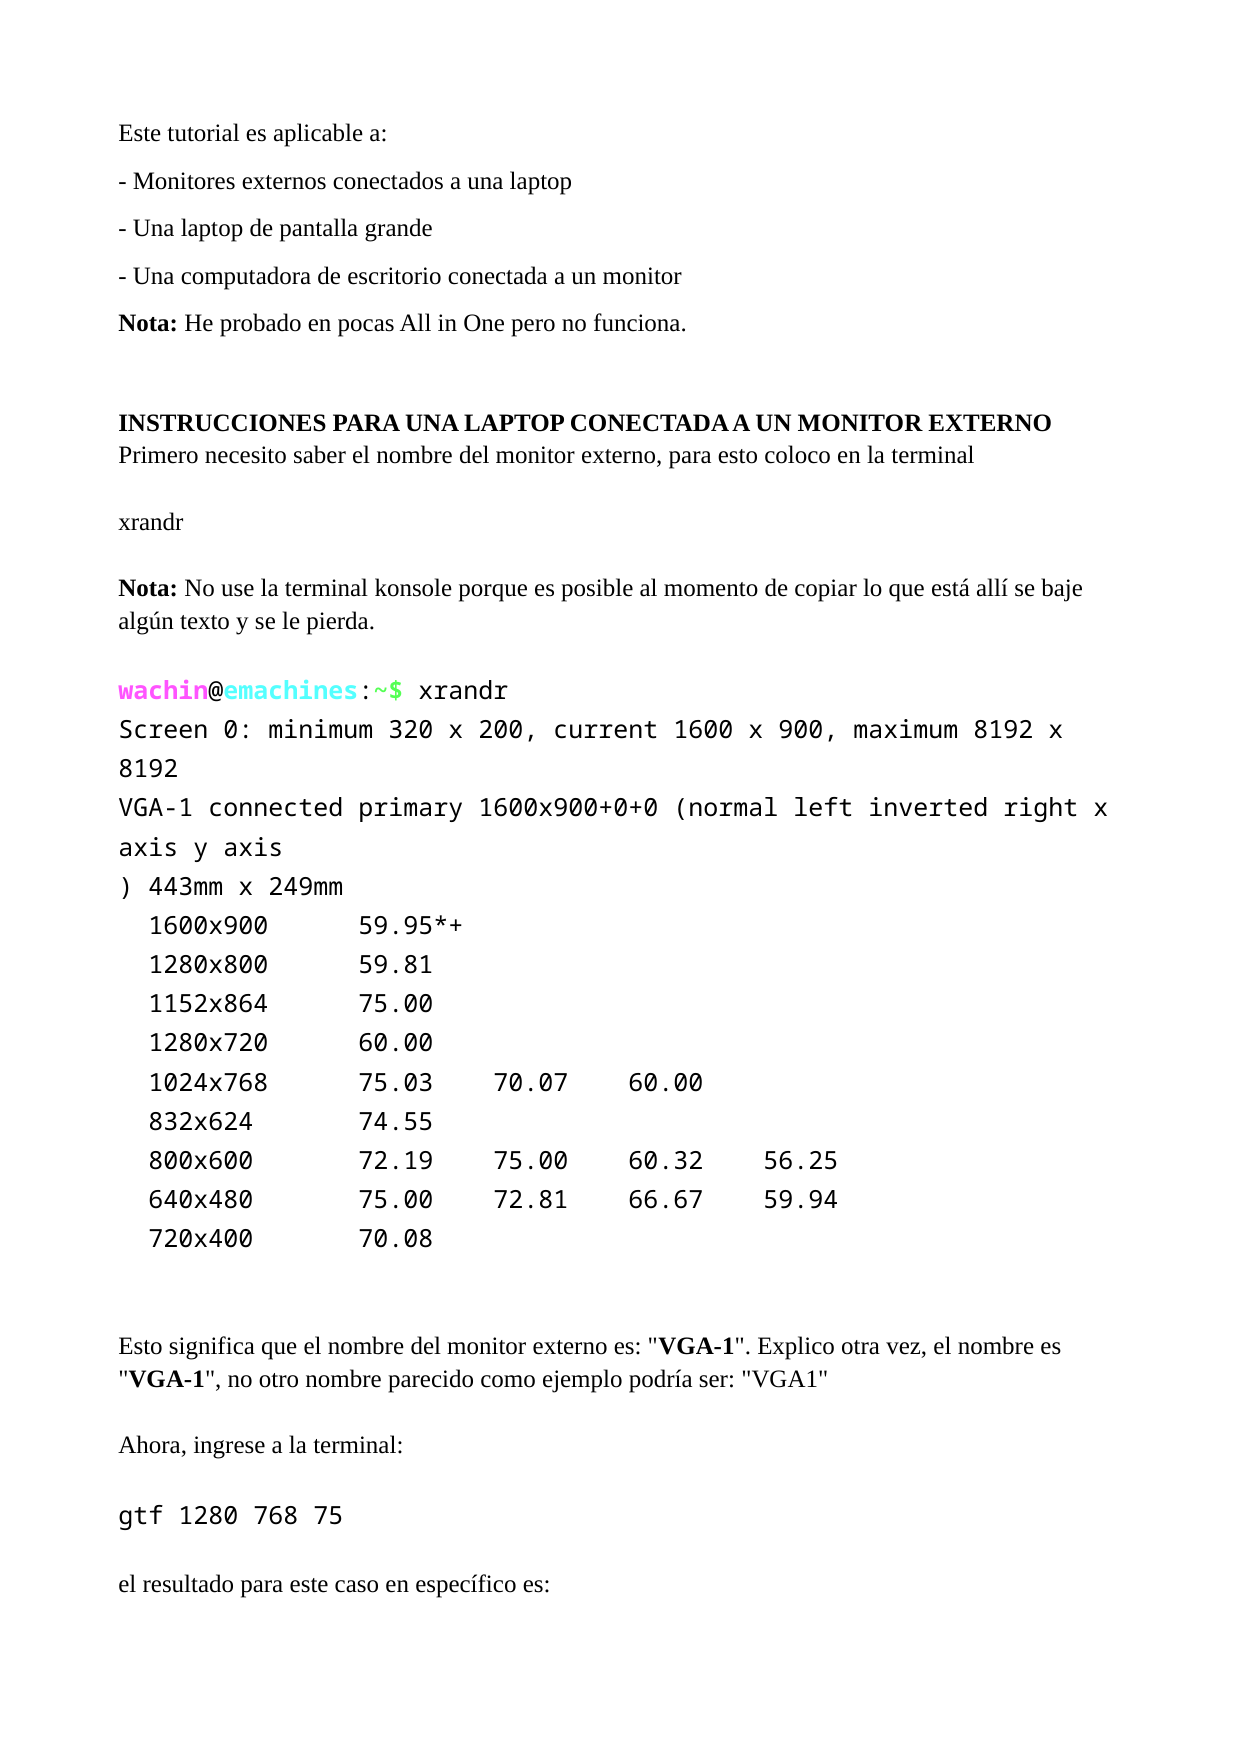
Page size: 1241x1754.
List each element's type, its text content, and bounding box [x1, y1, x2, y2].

text - Una laptop de pantalla grande [118, 213, 1122, 242]
text Nota: He probado en pocas All in One pero no funciona. INSTRUCCIONES PARA UNA LAPTOP CONECTADA A UN MONITOR EXTERNO Primero necesito saber el nombre del monitor externo, para esto coloco en la terminal xrandr Nota: No use la terminal konsole porque es posible al momento de copiar lo que está allí se baje algún texto y se le pierda. wachin@emachines:~$ xrandr Screen 0: minimum 320 x 200, current 1600 x 900, maximum 8192 x 8192 VGA-1 connected primary 1600x900+0+0 (normal left inverted right x axis y axis ) 443mm x 249mm 1600x900 59.95*+ 1280x800 59.81 1152x864 75.00 1280x720 60.00 1024x768 75.03 70.07 60.00 832x624 74.55 800x600 72.19 75.00 60.32 56.25 640x480 75.00 72.81 66.67 59.94 720x400 70.08 Esto significa que el nombre del monitor externo es: "VGA-1". Explico otra vez, el nombre es "VGA-1", no otro nombre parecido como ejemplo podría ser: "VGA1" Ahora, ingrese a la terminal: gtf 1280 768 75 el resultado para este caso en específico es: [118, 308, 1122, 1631]
text - Una computadora de escritorio conectada a un monitor [118, 261, 1122, 290]
text - Monitores externos conectados a una laptop [118, 166, 1122, 194]
text Este tutorial es aplicable a: [118, 118, 1122, 147]
